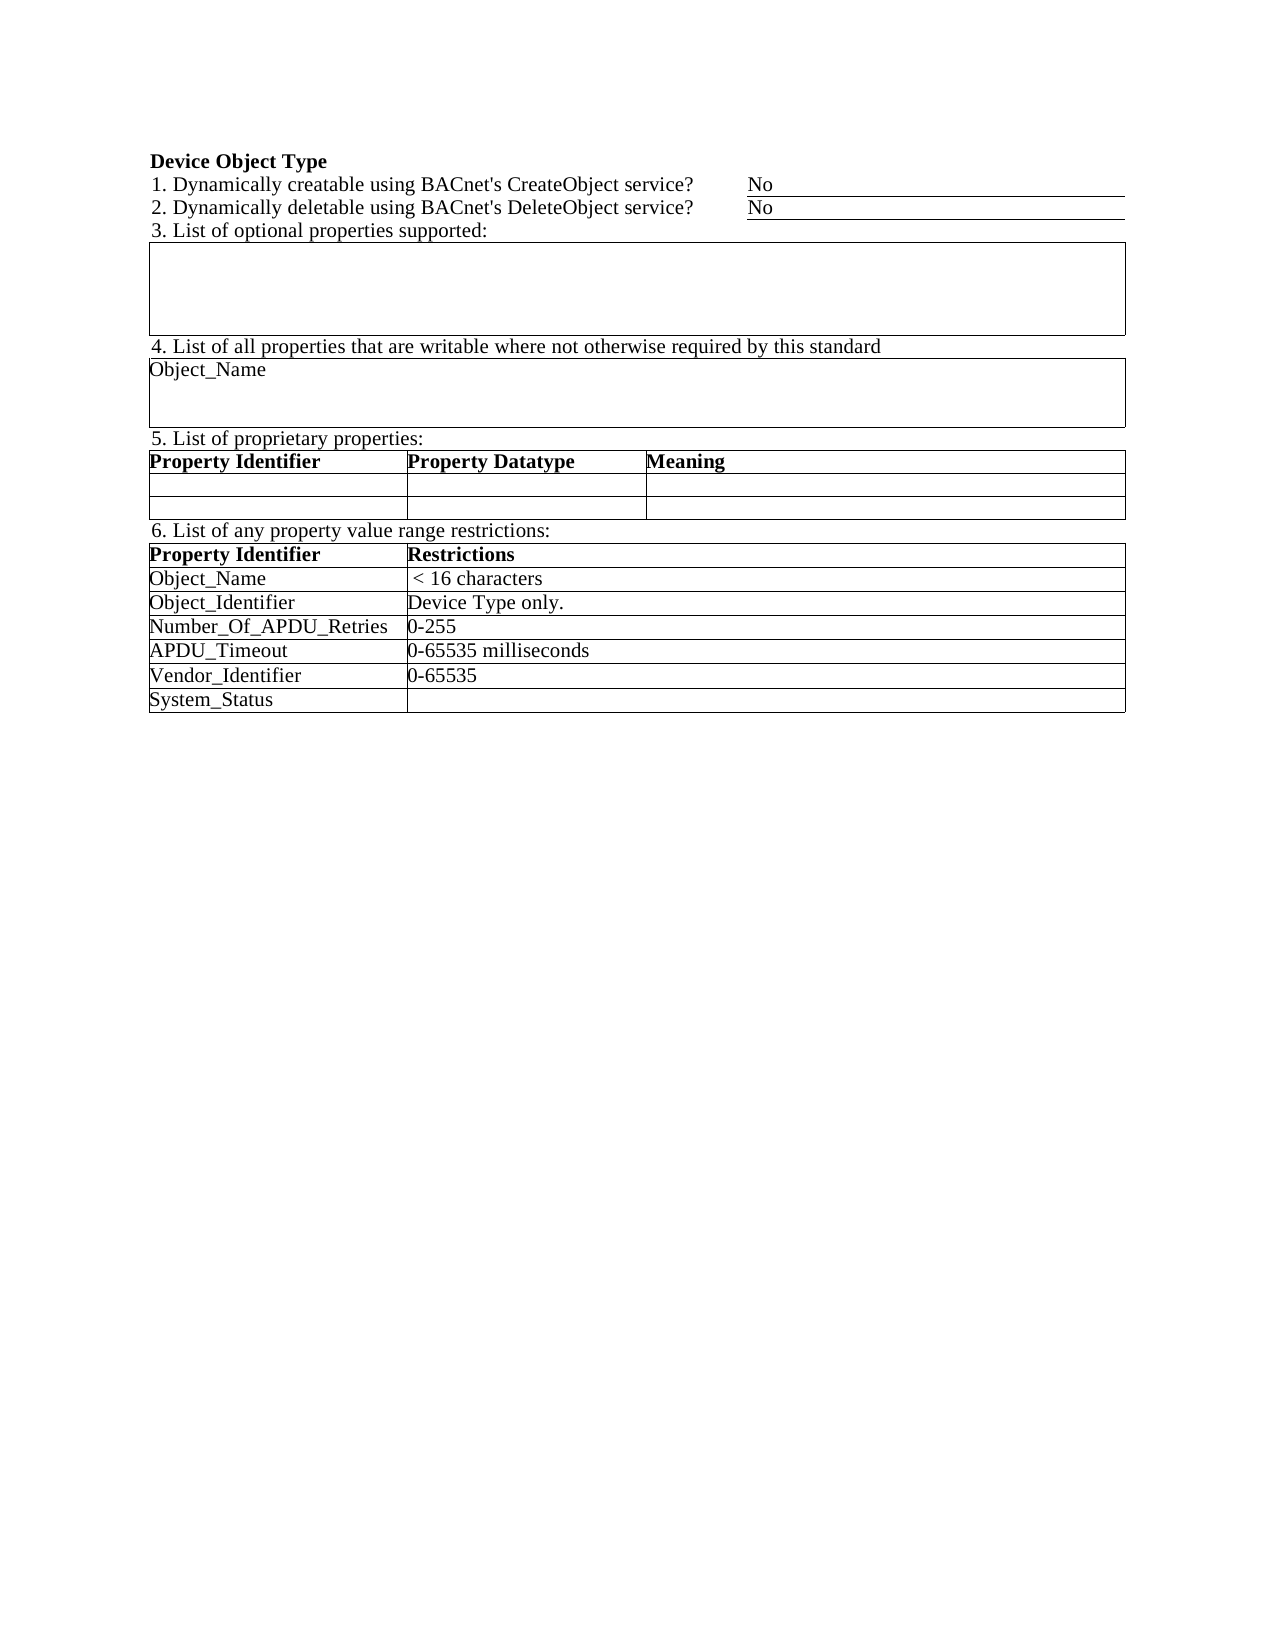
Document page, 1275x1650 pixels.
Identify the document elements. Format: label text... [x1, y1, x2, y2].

table_cell System_Status [150, 689, 407, 712]
table_cell [408, 689, 1125, 712]
text Device Object Type [150, 150, 1125, 173]
table_cell Object_Name [150, 358, 1125, 427]
table_cell 4. List of all properties that are writable where not otherwise required by this standard [151, 336, 1125, 358]
table_cell 3. List of optional properties supported: [151, 219, 1125, 242]
table_cell [150, 243, 1125, 334]
table_cell APDU_Timeout [150, 640, 407, 663]
table_cell Object_Name [150, 568, 407, 591]
table_cell [647, 497, 1125, 519]
table_header No [747, 173, 1125, 196]
table_cell Object_Identifier [150, 592, 407, 615]
table_cell Meaning [647, 451, 1125, 473]
table_cell No [747, 197, 1125, 219]
table_cell Number_Of_APDU_Retries [150, 616, 407, 639]
table_cell [408, 474, 646, 496]
table_cell Restrictions [408, 544, 1125, 567]
table_cell Property Identifier [150, 451, 407, 473]
table_cell [150, 474, 407, 496]
table_cell [408, 497, 646, 519]
table_cell [647, 474, 1125, 496]
table_cell Vendor_Identifier [150, 664, 407, 687]
table_cell 5. List of proprietary properties: [151, 428, 1125, 450]
table_cell 0-65535 milliseconds [408, 640, 1125, 663]
table_cell 0-255 [408, 616, 1125, 639]
table_cell < 16 characters [408, 568, 1125, 591]
table_cell Property Identifier [150, 544, 407, 567]
table_cell [150, 497, 407, 519]
table_cell 6. List of any property value range restrictions: [151, 520, 1125, 542]
table_header 1. Dynamically creatable using BACnet's CreateObject service? [151, 173, 747, 196]
table_cell Property Datatype [408, 451, 646, 473]
table_cell 2. Dynamically deletable using BACnet's DeleteObject service? [151, 196, 747, 219]
table_cell 0-65535 [408, 664, 1125, 687]
table_cell Device Type only. [408, 592, 1125, 615]
